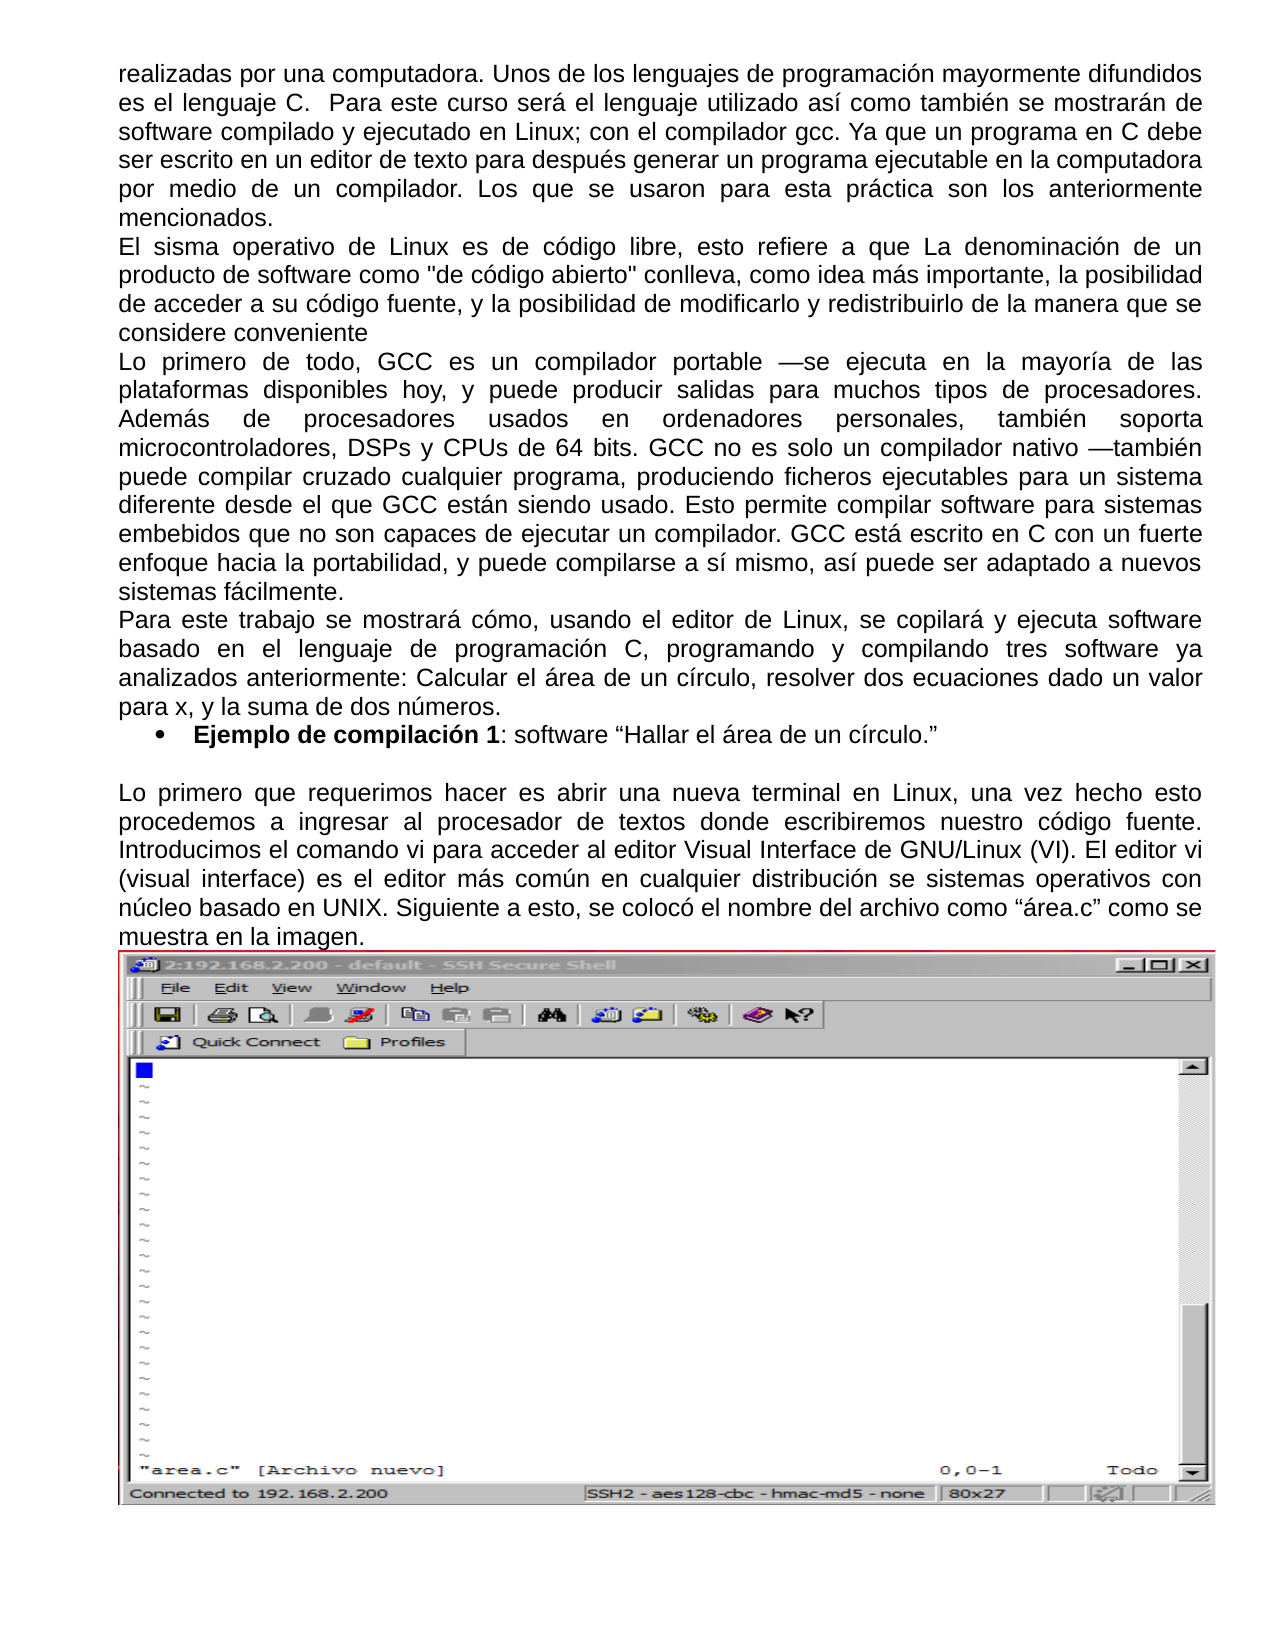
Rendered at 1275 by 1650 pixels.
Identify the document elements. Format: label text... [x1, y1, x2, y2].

list Ejemplo de compilación 1: software “Hallar el área de un círculo.” [156, 720, 1205, 749]
text Lo primero que requerimos hacer es abrir una nueva terminal en Linux, una vez hecho esto procedemos a ingresar al procesador de textos donde escribiremos nuestro código fuente. Introducimos el comando vi para acceder al editor Visual Interface de GNU/Linux (VI). El editor vi (visual interface) es el editor más común en cualquier distribución se sistemas operativos con núcleo basado en UNIX. Siguiente a esto, se colocó el nombre del archivo como “área.c” como se muestra en la imagen. [118, 778, 1205, 950]
text Para este trabajo se mostrará cómo, usando el editor de Linux, se copilará y ejecuta software basado en el lenguaje de programación C, programando y compilando tres software ya analizados anteriormente: Calcular el área de un círculo, resolver dos ecuaciones dado un valor para x, y la suma de dos números. [118, 605, 1205, 720]
text Lo primero de todo, GCC es un compilador portable —se ejecuta en la mayoría de las plataformas disponibles hoy, y puede producir salidas para muchos tipos de procesadores. Además de procesadores usados en ordenadores personales, también soporta microcontroladores, DSPs y CPUs de 64 bits. GCC no es solo un compilador nativo —también puede compilar cruzado cualquier programa, produciendo ficheros ejecutables para un sistema diferente desde el que GCC están siendo usado. Esto permite compilar software para sistemas embebidos que no son capaces de ejecutar un compilador. GCC está escrito en C con un fuerte enfoque hacia la portabilidad, y puede compilarse a sí mismo, así puede ser adaptado a nuevos sistemas fácilmente. [118, 347, 1205, 605]
text realizadas por una computadora. Unos de los lenguajes de programación mayormente difundidos es el lenguaje C. Para este curso será el lenguaje utilizado así como también se mostrarán de software compilado y ejecutado en Linux; con el compilador gcc. Ya que un programa en C debe ser escrito en un editor de texto para después generar un programa ejecutable en la computadora por medio de un compilador. Los que se usaron para esta práctica son los anteriormente mencionados. [118, 59, 1205, 232]
text El sisma operativo de Linux es de código libre, esto refiere a que La denominación de un producto de software como "de código abierto" conlleva, como idea más importante, la posibilidad de acceder a su código fuente, y la posibilidad de modificarlo y redistribuirlo de la manera que se considere conveniente [118, 232, 1205, 347]
